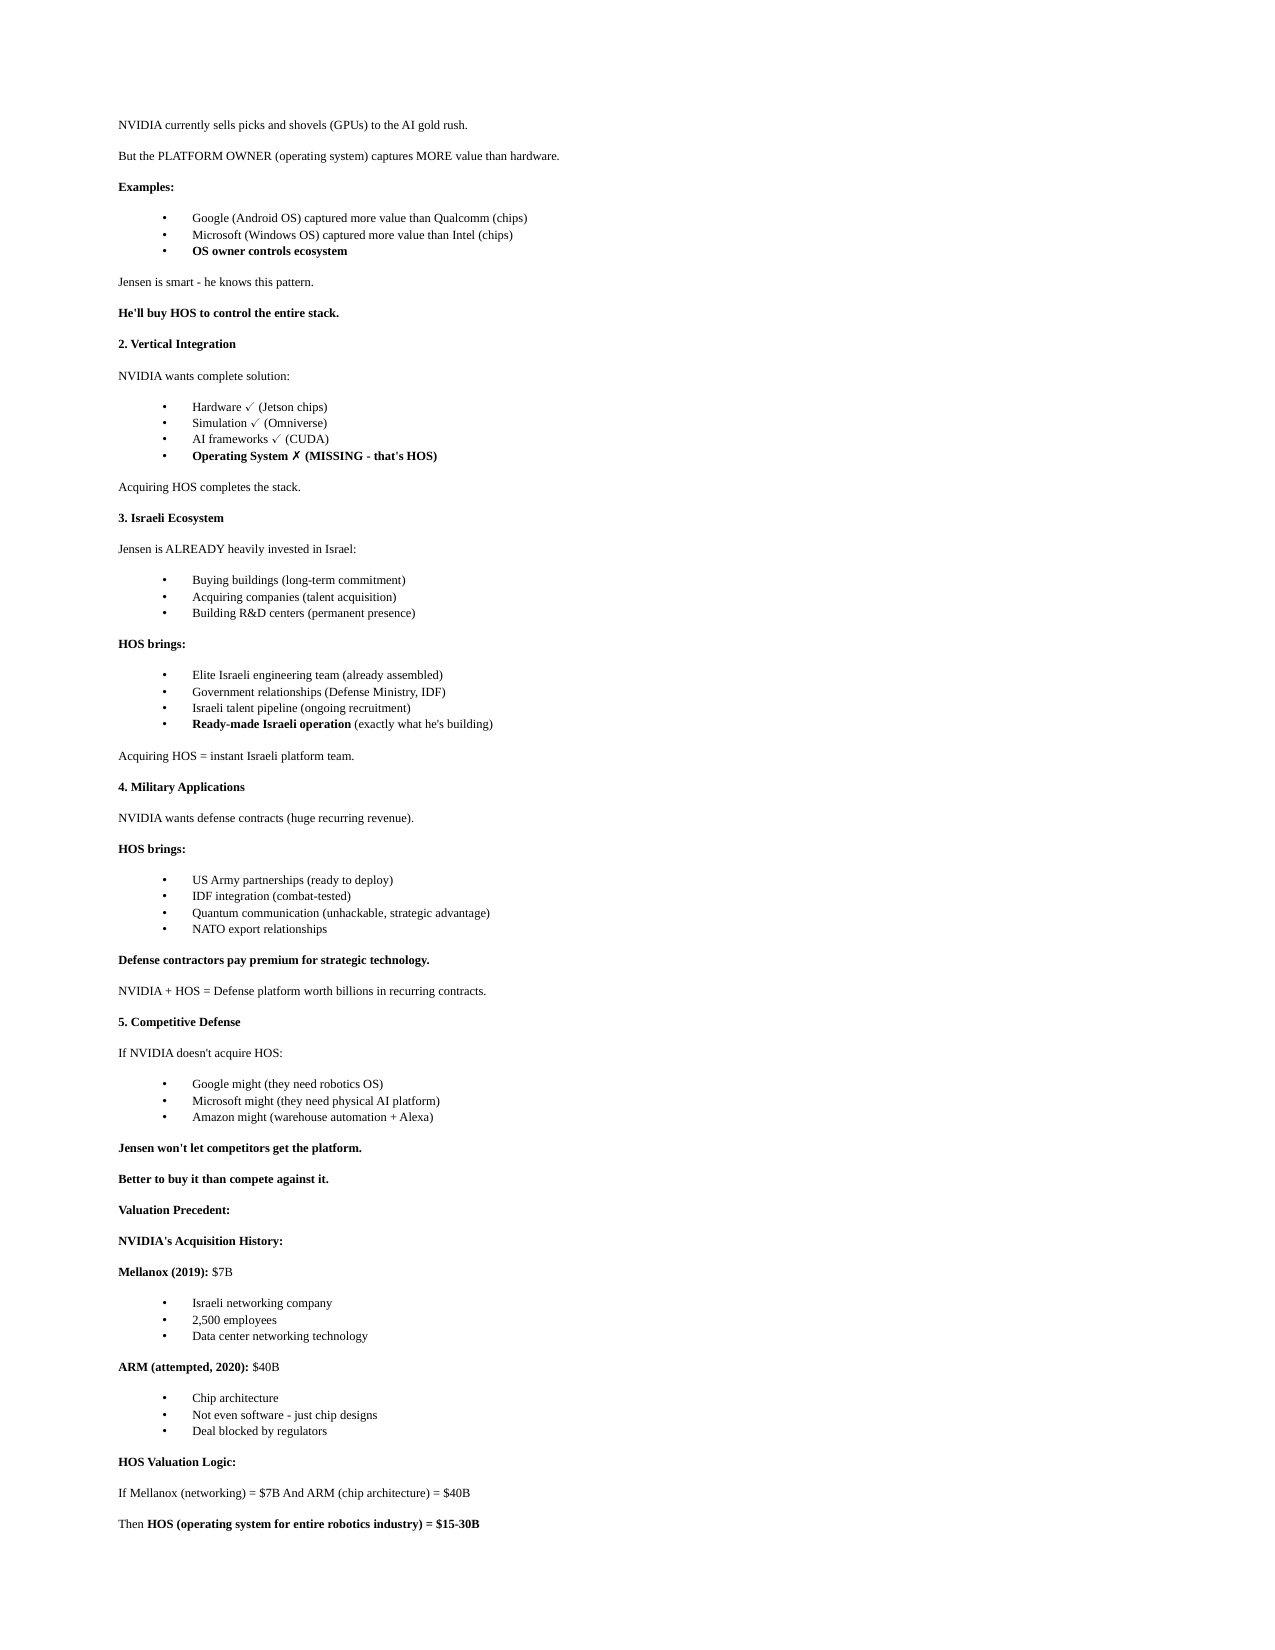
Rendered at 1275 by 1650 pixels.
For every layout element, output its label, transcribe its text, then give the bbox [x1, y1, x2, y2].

text NVIDIA + HOS = Defense platform worth billions in recurring contracts. [118, 984, 1157, 998]
text 2. Vertical Integration [118, 337, 1157, 352]
list Building R&D centers (permanent presence) [162, 606, 1157, 620]
text Jensen is ALREADY heavily invested in Israel: [118, 542, 1157, 556]
list Google might (they need robotics OS) [162, 1077, 1157, 1091]
list OS owner controls ecosystem [162, 244, 1157, 258]
list Buying buildings (long-term commitment) [162, 573, 1157, 587]
list Microsoft (Windows OS) captured more value than Intel (chips) [162, 228, 1157, 242]
text He'll buy HOS to control the entire stack. [118, 306, 1157, 321]
text ARM (attempted, 2020): $40B [118, 1360, 1157, 1374]
text HOS brings: [118, 841, 1157, 856]
text 5. Competitive Defense [118, 1015, 1157, 1029]
list Deal blocked by regulators [162, 1424, 1157, 1438]
text Then HOS (operating system for entire robotics industry) = $15-30B [118, 1517, 1157, 1532]
list Simulation ✓ (Omniverse) [162, 416, 1157, 430]
text NVIDIA currently sells picks and shovels (GPUs) to the AI gold rush. [118, 118, 1157, 132]
text Defense contractors pay premium for strategic technology. [118, 953, 1157, 967]
text But the PLATFORM OWNER (operating system) captures MORE value than hardware. [118, 149, 1157, 163]
list Acquiring companies (talent acquisition) [162, 589, 1157, 604]
list Elite Israeli engineering team (already assembled) [162, 668, 1157, 682]
list Data center networking technology [162, 1329, 1157, 1343]
text Acquiring HOS = instant Israeli platform team. [118, 748, 1157, 763]
list AI frameworks ✓ (CUDA) [162, 432, 1157, 447]
list IDF integration (combat-tested) [162, 889, 1157, 903]
list Ready-made Israeli operation (exactly what he's building) [162, 717, 1157, 732]
list Microsoft might (they need physical AI platform) [162, 1093, 1157, 1108]
text Better to buy it than compete against it. [118, 1172, 1157, 1186]
text Jensen is smart - he knows this pattern. [118, 275, 1157, 289]
list Hardware ✓ (Jetson chips) [162, 399, 1157, 414]
list Google (Android OS) captured more value than Qualcomm (chips) [162, 211, 1157, 226]
list Amazon might (warehouse automation + Alexa) [162, 1110, 1157, 1124]
text Mellanox (2019): $7B [118, 1265, 1157, 1279]
list Not even software - just chip designs [162, 1408, 1157, 1422]
text NVIDIA wants complete solution: [118, 368, 1157, 383]
text HOS brings: [118, 637, 1157, 651]
text HOS Valuation Logic: [118, 1455, 1157, 1469]
list Government relationships (Defense Ministry, IDF) [162, 684, 1157, 699]
list Chip architecture [162, 1391, 1157, 1406]
list NATO export relationships [162, 922, 1157, 936]
list 2,500 employees [162, 1313, 1157, 1327]
list Israeli talent pipeline (ongoing recruitment) [162, 701, 1157, 715]
subtitle Valuation Precedent: [118, 1203, 1157, 1217]
text Jensen won't let competitors get the platform. [118, 1141, 1157, 1155]
text Examples: [118, 180, 1157, 194]
list US Army partnerships (ready to deploy) [162, 872, 1157, 887]
list Quantum communication (unhackable, strategic advantage) [162, 905, 1157, 920]
text If NVIDIA doesn't acquire HOS: [118, 1046, 1157, 1060]
text 3. Israeli Ecosystem [118, 511, 1157, 525]
list Israeli networking company [162, 1296, 1157, 1311]
text NVIDIA's Acquisition History: [118, 1234, 1157, 1248]
text 4. Military Applications [118, 779, 1157, 794]
list Operating System ✗ (MISSING - that's HOS) [162, 449, 1157, 463]
text Acquiring HOS completes the stack. [118, 480, 1157, 494]
text If Mellanox (networking) = $7B And ARM (chip architecture) = $40B [118, 1486, 1157, 1501]
text NVIDIA wants defense contracts (huge recurring revenue). [118, 810, 1157, 825]
